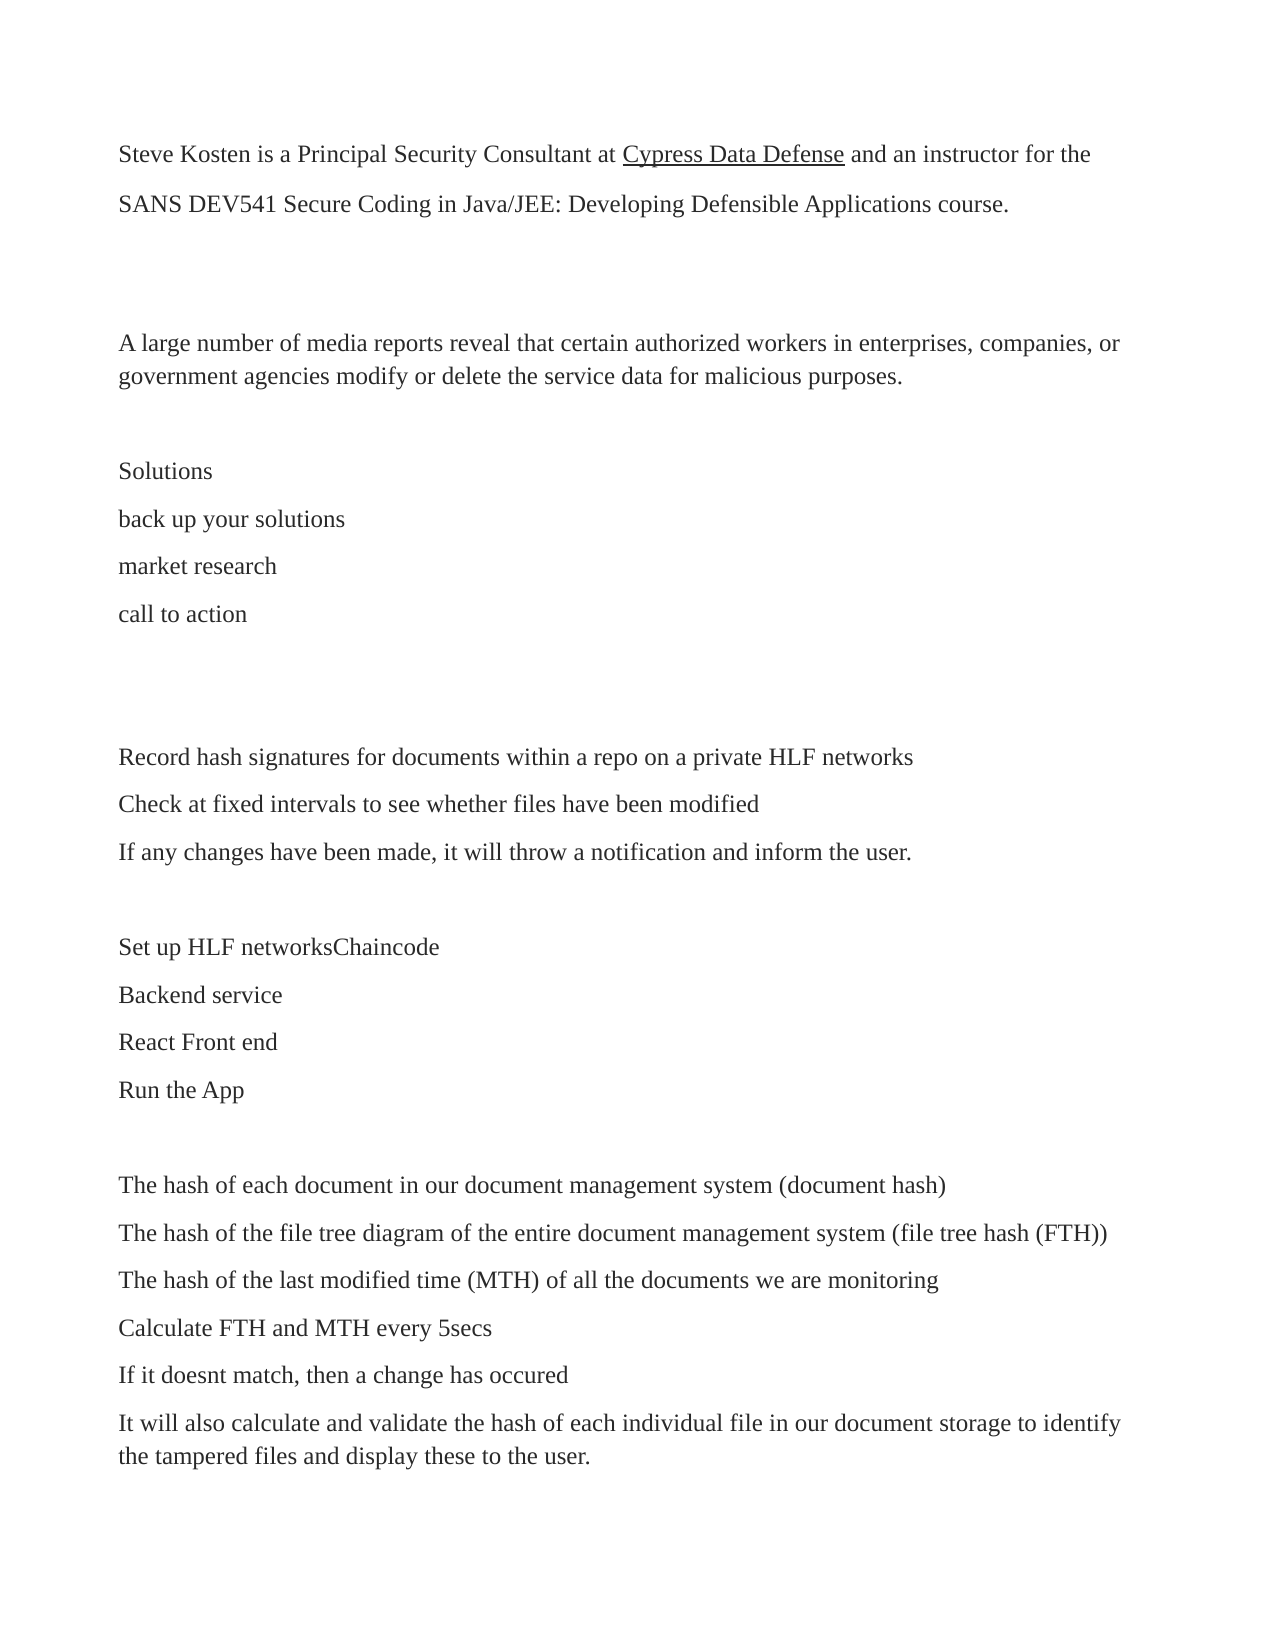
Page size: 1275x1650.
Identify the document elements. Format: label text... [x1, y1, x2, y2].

text The hash of the last modified time (MTH) of all the documents we are monitoring [118, 1265, 1157, 1294]
text If it doesnt match, then a change has occured [118, 1361, 1157, 1389]
text Record hash signatures for documents within a repo on a private HLF networks [118, 742, 1157, 771]
text market research [118, 551, 1157, 580]
text Backend service [118, 980, 1157, 1008]
text React Front end [118, 1027, 1157, 1056]
text Solutions [118, 456, 1157, 485]
text Set up HLF networksChaincode [118, 932, 1157, 961]
text Run the App [118, 1075, 1157, 1104]
text back up your solutions [118, 504, 1157, 532]
text The hash of the file tree diagram of the entire document management system (file tree hash (FTH)) [118, 1218, 1157, 1247]
text A large number of media reports reveal that certain authorized workers in enterprises, companies, or government agencies modify or delete the service data for malicious purposes. [118, 328, 1157, 390]
text It will also calculate and validate the hash of each individual file in our document storage to identify the tampered files and display these to the user. [118, 1408, 1157, 1470]
text If any changes have been made, it will throw a notification and inform the user. [118, 837, 1157, 866]
text Calculate FTH and MTH every 5secs [118, 1313, 1157, 1342]
text Steve Kosten is a Principal Security Consultant at Cypress Data Defense and an instructor for the SANS DEV541 Secure Coding in Java/JEE: Developing Defensible Applications course. [118, 118, 1157, 218]
text The hash of each document in our document management system (document hash) [118, 1170, 1157, 1199]
text Check at fixed intervals to see whether files have been modified [118, 789, 1157, 818]
text call to action [118, 599, 1157, 628]
